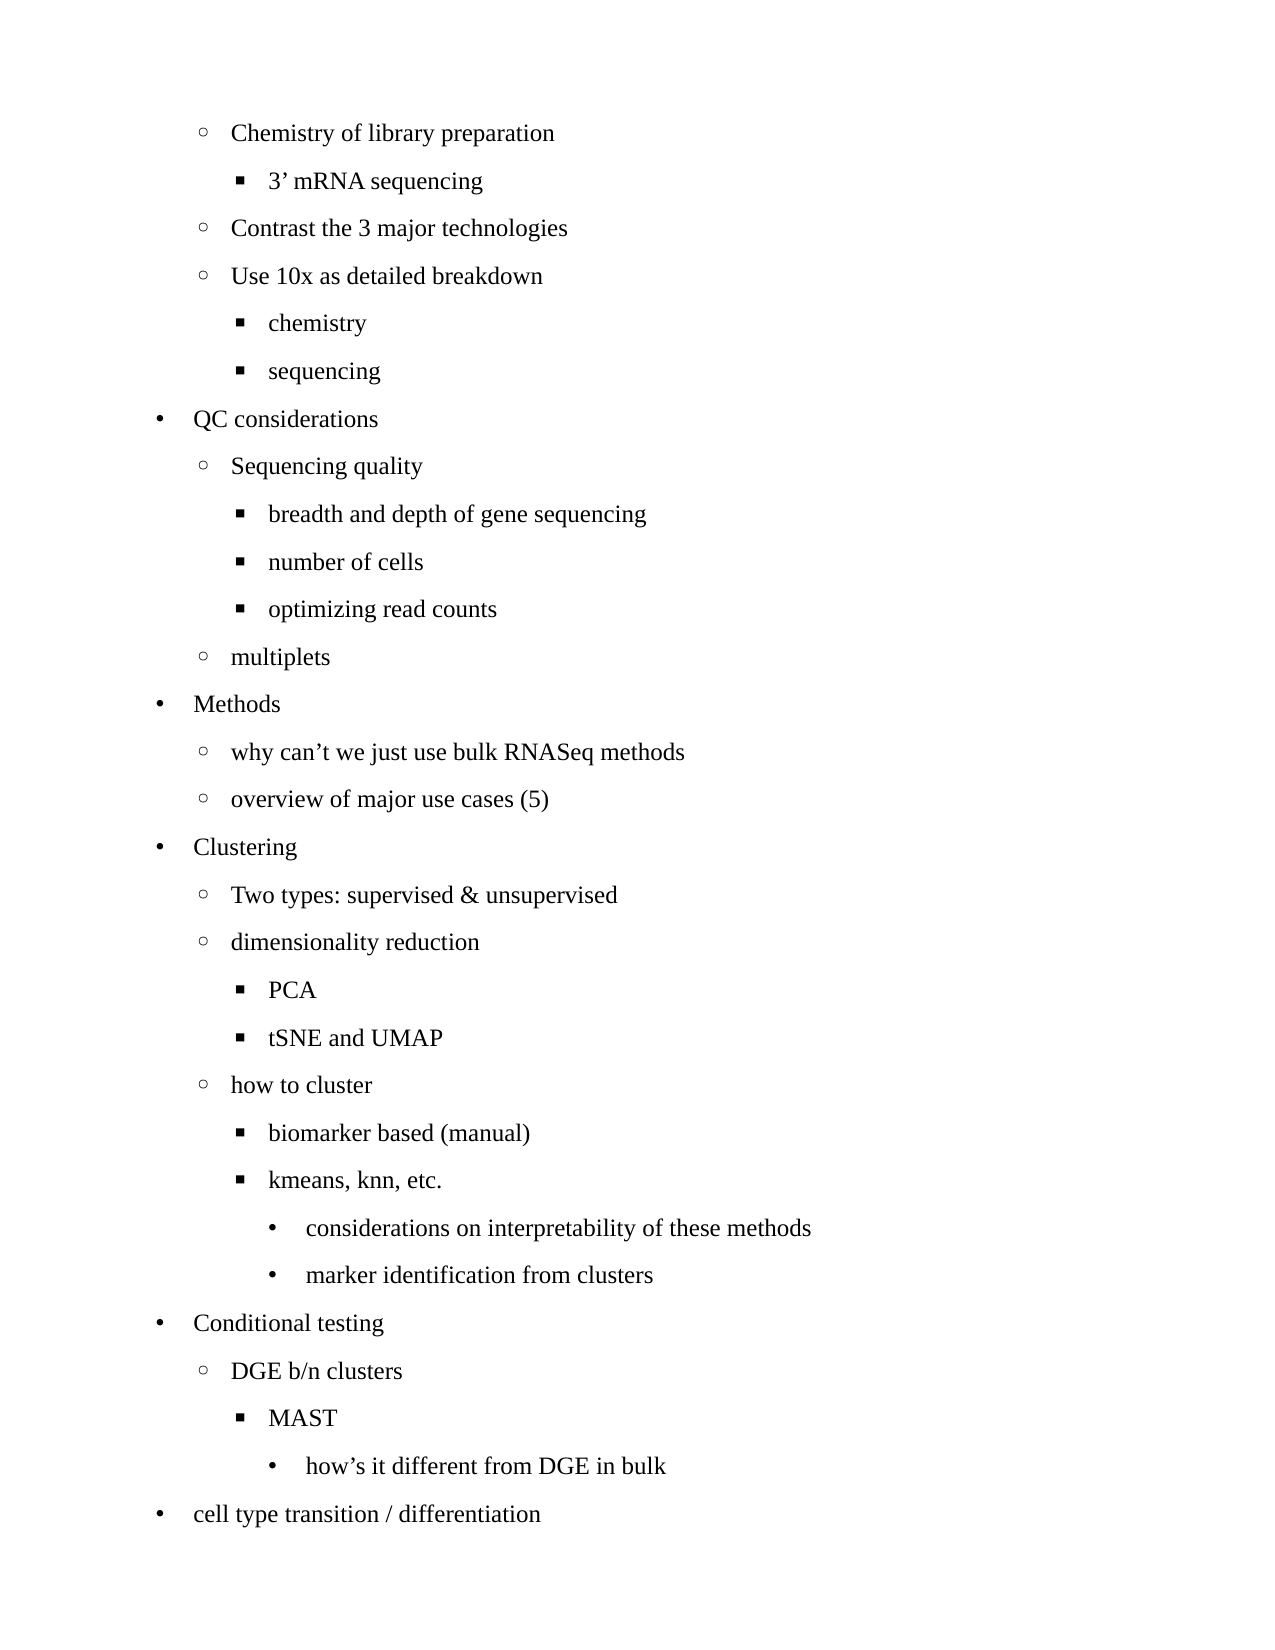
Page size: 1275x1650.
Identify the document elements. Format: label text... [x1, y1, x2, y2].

list sequencing [231, 356, 1157, 385]
list Sequencing quality [193, 451, 1157, 480]
list optimizing read counts [231, 594, 1157, 623]
list kmeans, knn, etc. [231, 1165, 1157, 1194]
list considerations on interpretability of these methods [268, 1213, 1157, 1242]
list chemistry [231, 308, 1157, 337]
list tSNE and UMAP [231, 1023, 1157, 1051]
list breadth and depth of gene sequencing [231, 499, 1157, 528]
list PCA [231, 975, 1157, 1004]
list Use 10x as detailed breakdown [193, 261, 1157, 290]
list how’s it different from DGE in bulk [268, 1451, 1157, 1480]
list Clustering [156, 832, 1157, 861]
list dimensionality reduction [193, 927, 1157, 956]
list biomarker based (manual) [231, 1118, 1157, 1147]
list MAST [231, 1403, 1157, 1432]
list overview of major use cases (5) [193, 784, 1157, 813]
list number of cells [231, 547, 1157, 575]
list marker identification from clusters [268, 1261, 1157, 1289]
list Contrast the 3 major technologies [193, 213, 1157, 242]
list cell type transition / differentiation [156, 1499, 1157, 1527]
list QC considerations [156, 404, 1157, 432]
list why can’t we just use bulk RNASeq methods [193, 737, 1157, 766]
list multiplets [193, 642, 1157, 671]
list Conditional testing [156, 1308, 1157, 1337]
list how to cluster [193, 1070, 1157, 1099]
list Two types: supervised & unsupervised [193, 880, 1157, 908]
list Chemistry of library preparation [193, 118, 1157, 147]
list Methods [156, 689, 1157, 718]
list 3’ mRNA sequencing [231, 166, 1157, 194]
list DGE b/n clusters [193, 1356, 1157, 1384]
